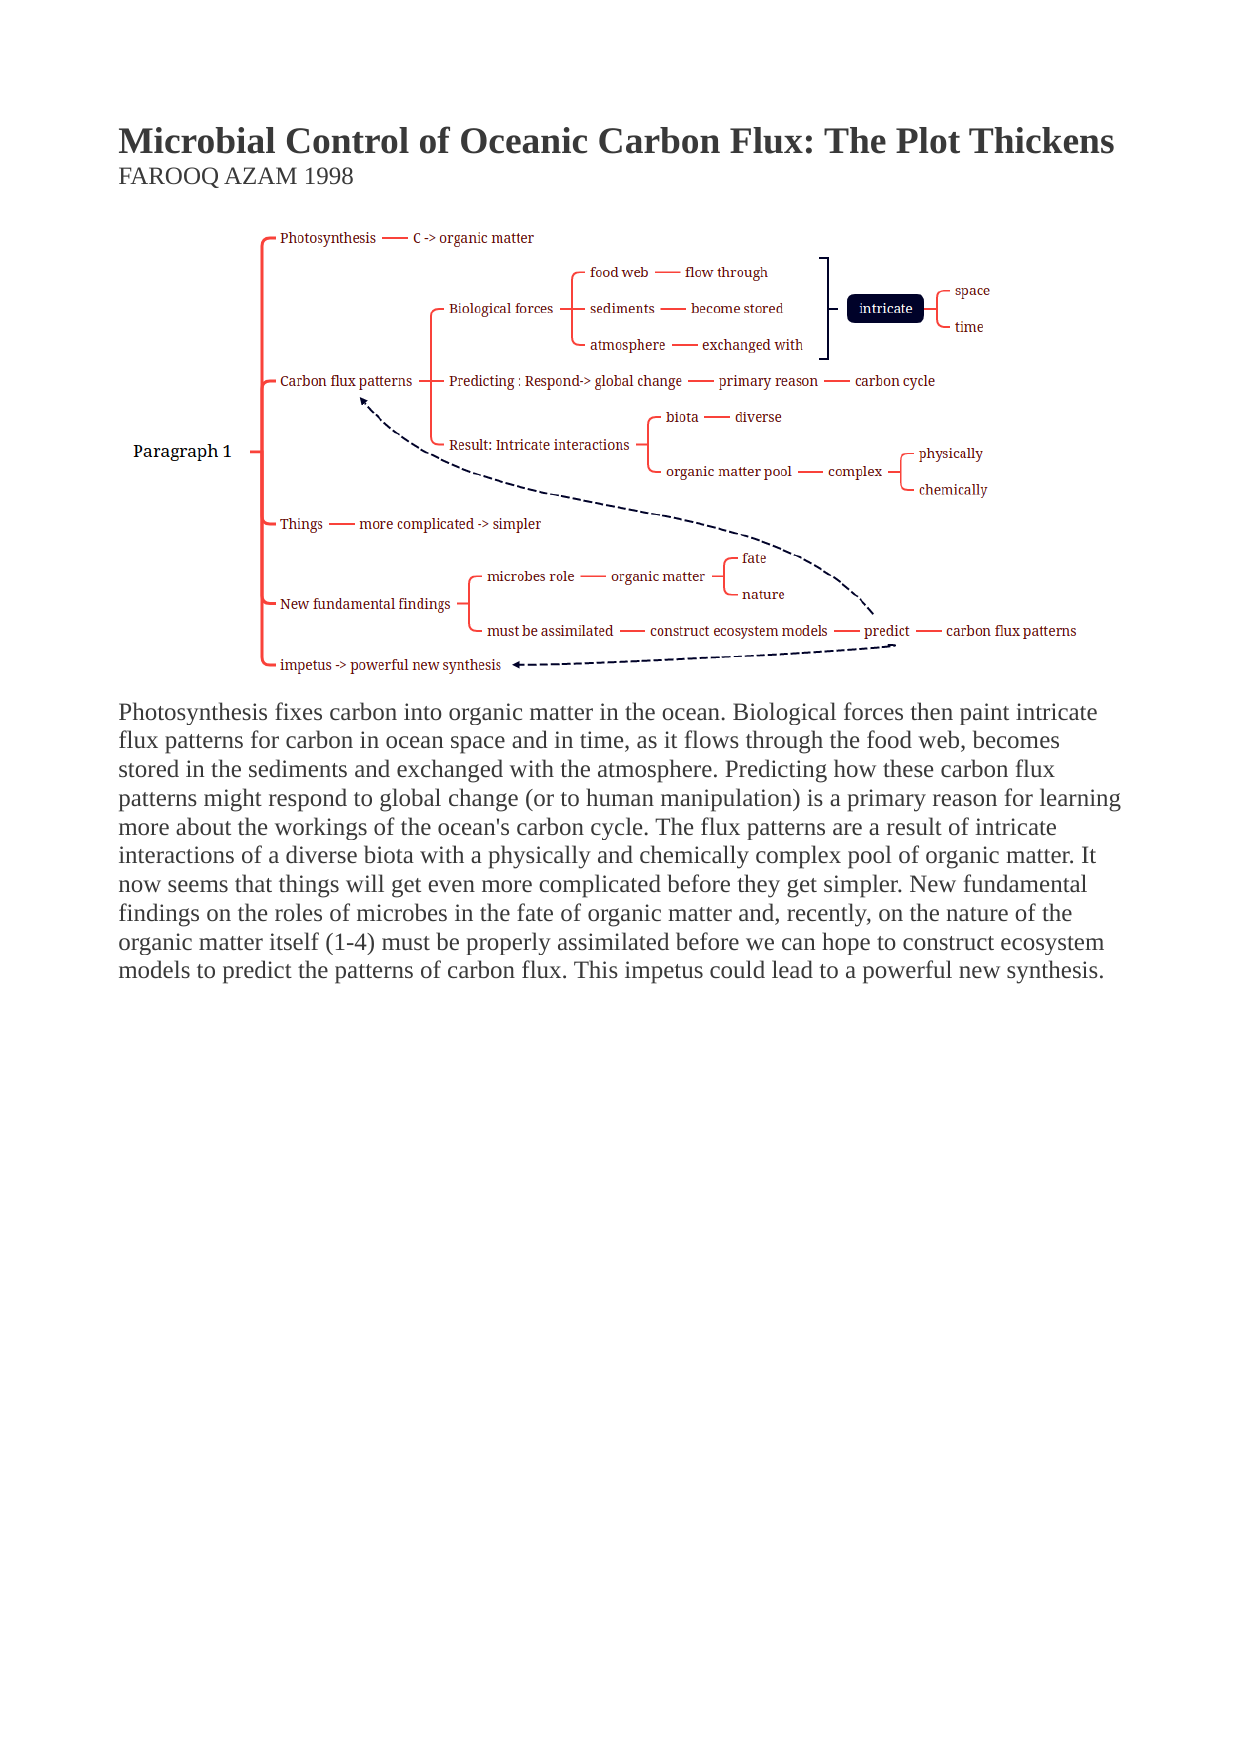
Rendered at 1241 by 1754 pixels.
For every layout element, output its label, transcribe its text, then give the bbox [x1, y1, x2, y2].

text Microbial Control of Oceanic Carbon Flux: The Plot Thickens [118, 118, 1122, 161]
text FAROOQ AZAM 1998 [118, 161, 1122, 190]
text Photosynthesis fixes carbon into organic matter in the ocean. Biological forces then paint intricate flux patterns for carbon in ocean space and in time, as it flows through the food web, becomes stored in the sediments and exchanged with the atmosphere. Predicting how these carbon flux patterns might respond to global change (or to human manipulation) is a primary reason for learning more about the workings of the ocean's carbon cycle. The flux patterns are a result of intricate interactions of a diverse biota with a physically and chemically complex pool of organic matter. It now seems that things will get even more complicated before they get simpler. New fundamental findings on the roles of microbes in the fate of organic matter and, recently, on the nature of the organic matter itself (1-4) must be properly assimilated before we can hope to construct ecosystem models to predict the patterns of carbon flux. This impetus could lead to a powerful new synthesis. [118, 697, 1122, 984]
picture [118, 211, 1123, 697]
